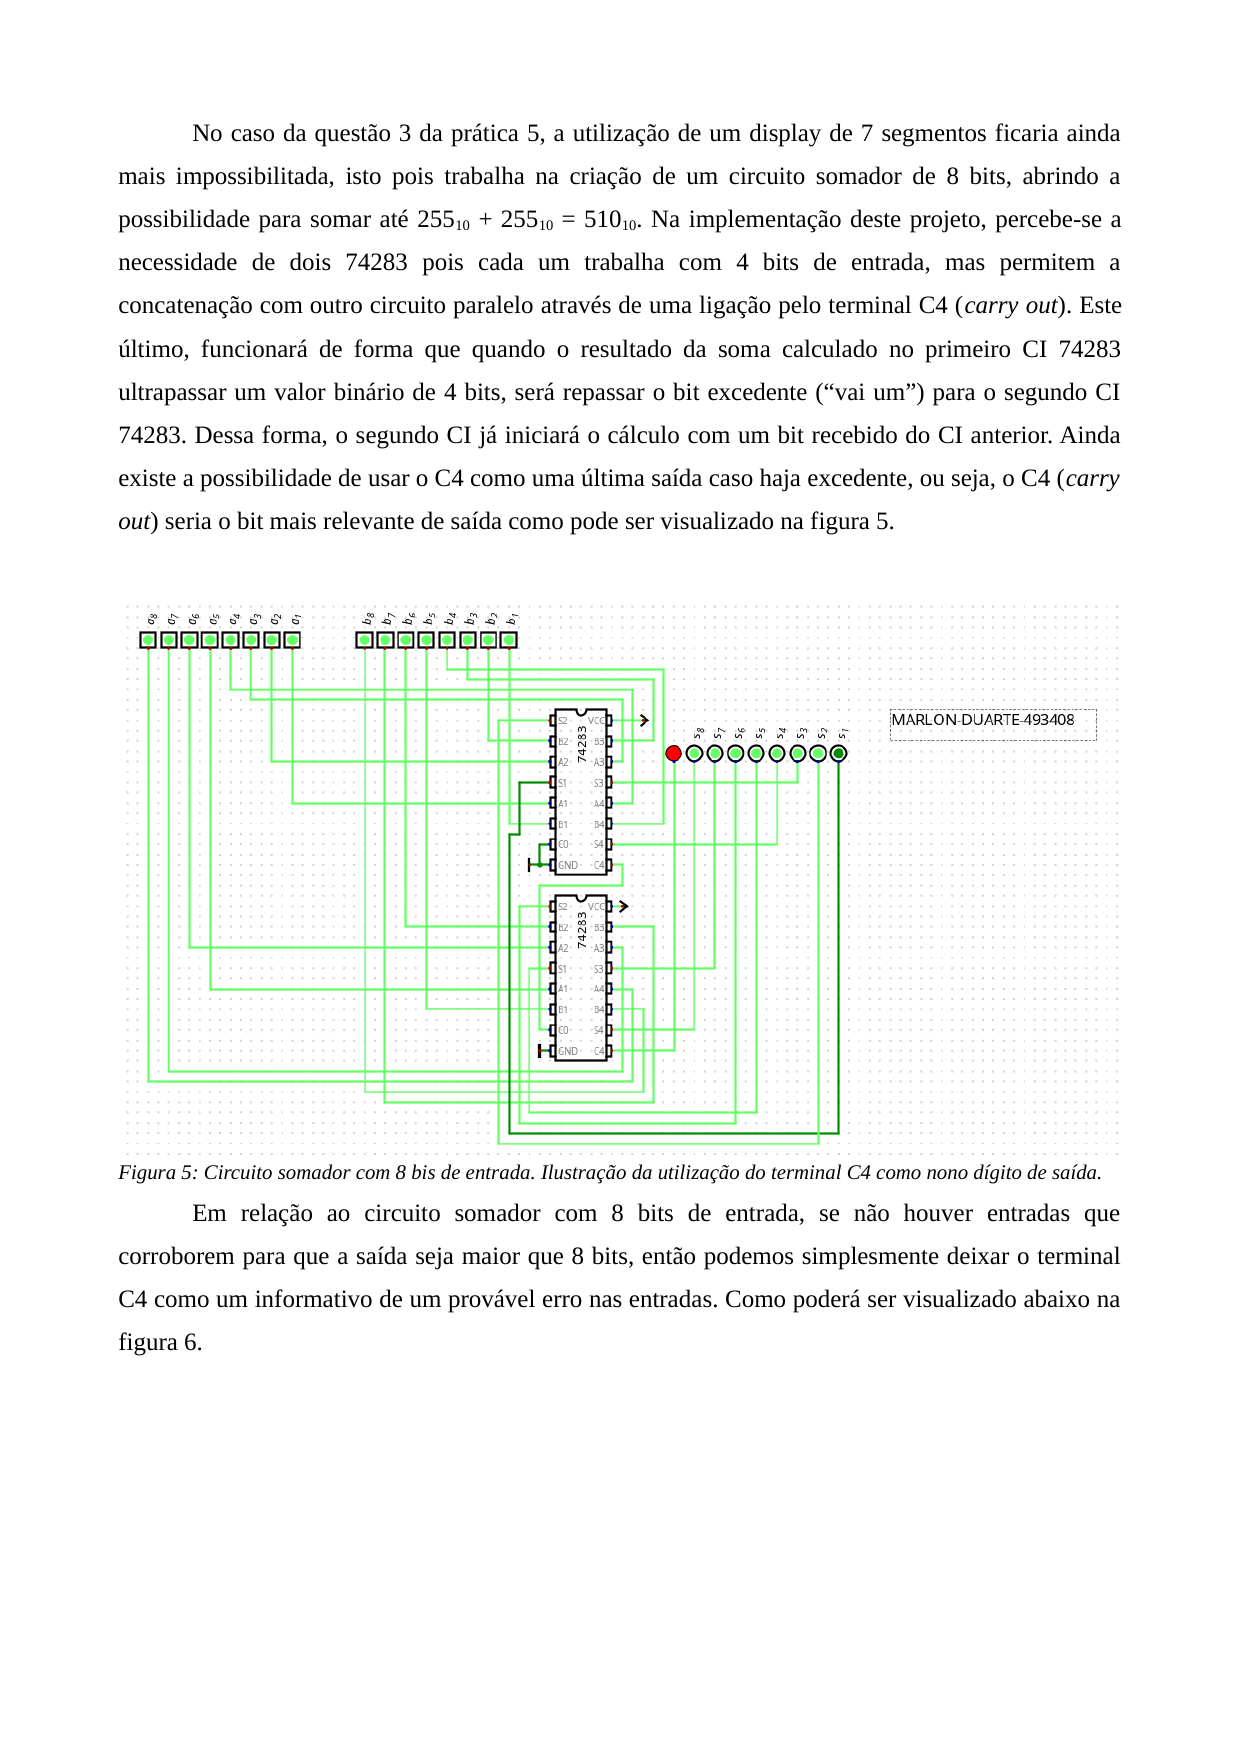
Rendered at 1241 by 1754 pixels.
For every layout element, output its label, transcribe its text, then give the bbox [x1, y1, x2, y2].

text Figura 5: Circuito somador com 8 bis de entrada. Ilustração da utilização do terminal C4 como nono dígito de saída. [118, 1160, 1122, 1184]
text No caso da questão 3 da prática 5, a utilização de um display de 7 segmentos ficaria ainda mais impossibilitada, isto pois trabalha na criação de um circuito somador de 8 bits, abrindo a possibilidade para somar até 25510 + 25510 = 51010. Na implementação deste projeto, percebe-se a necessidade de dois 74283 pois cada um trabalha com 4 bits de entrada, mas permitem a concatenação com outro circuito paralelo através de uma ligação pelo terminal C4 (carry out). Este último, funcionará de forma que quando o resultado da soma calculado no primeiro CI 74283 ultrapassar um valor binário de 4 bits, será repassar o bit excedente (“vai um”) para o segundo CI 74283. Dessa forma, o segundo CI já iniciará o cálculo com um bit recebido do CI anterior. Ainda existe a possibilidade de usar o C4 como uma última saída caso haja excedente, ou seja, o C4 (carry out) seria o bit mais relevante de saída como pode ser visualizado na figura 5. [118, 118, 1122, 535]
picture [118, 605, 1123, 1160]
text Em relação ao circuito somador com 8 bits de entrada, se não houver entradas que corroborem para que a saída seja maior que 8 bits, então podemos simplesmente deixar o terminal C4 como um informativo de um provável erro nas entradas. Como poderá ser visualizado abaixo na figura 6. [118, 1198, 1122, 1356]
